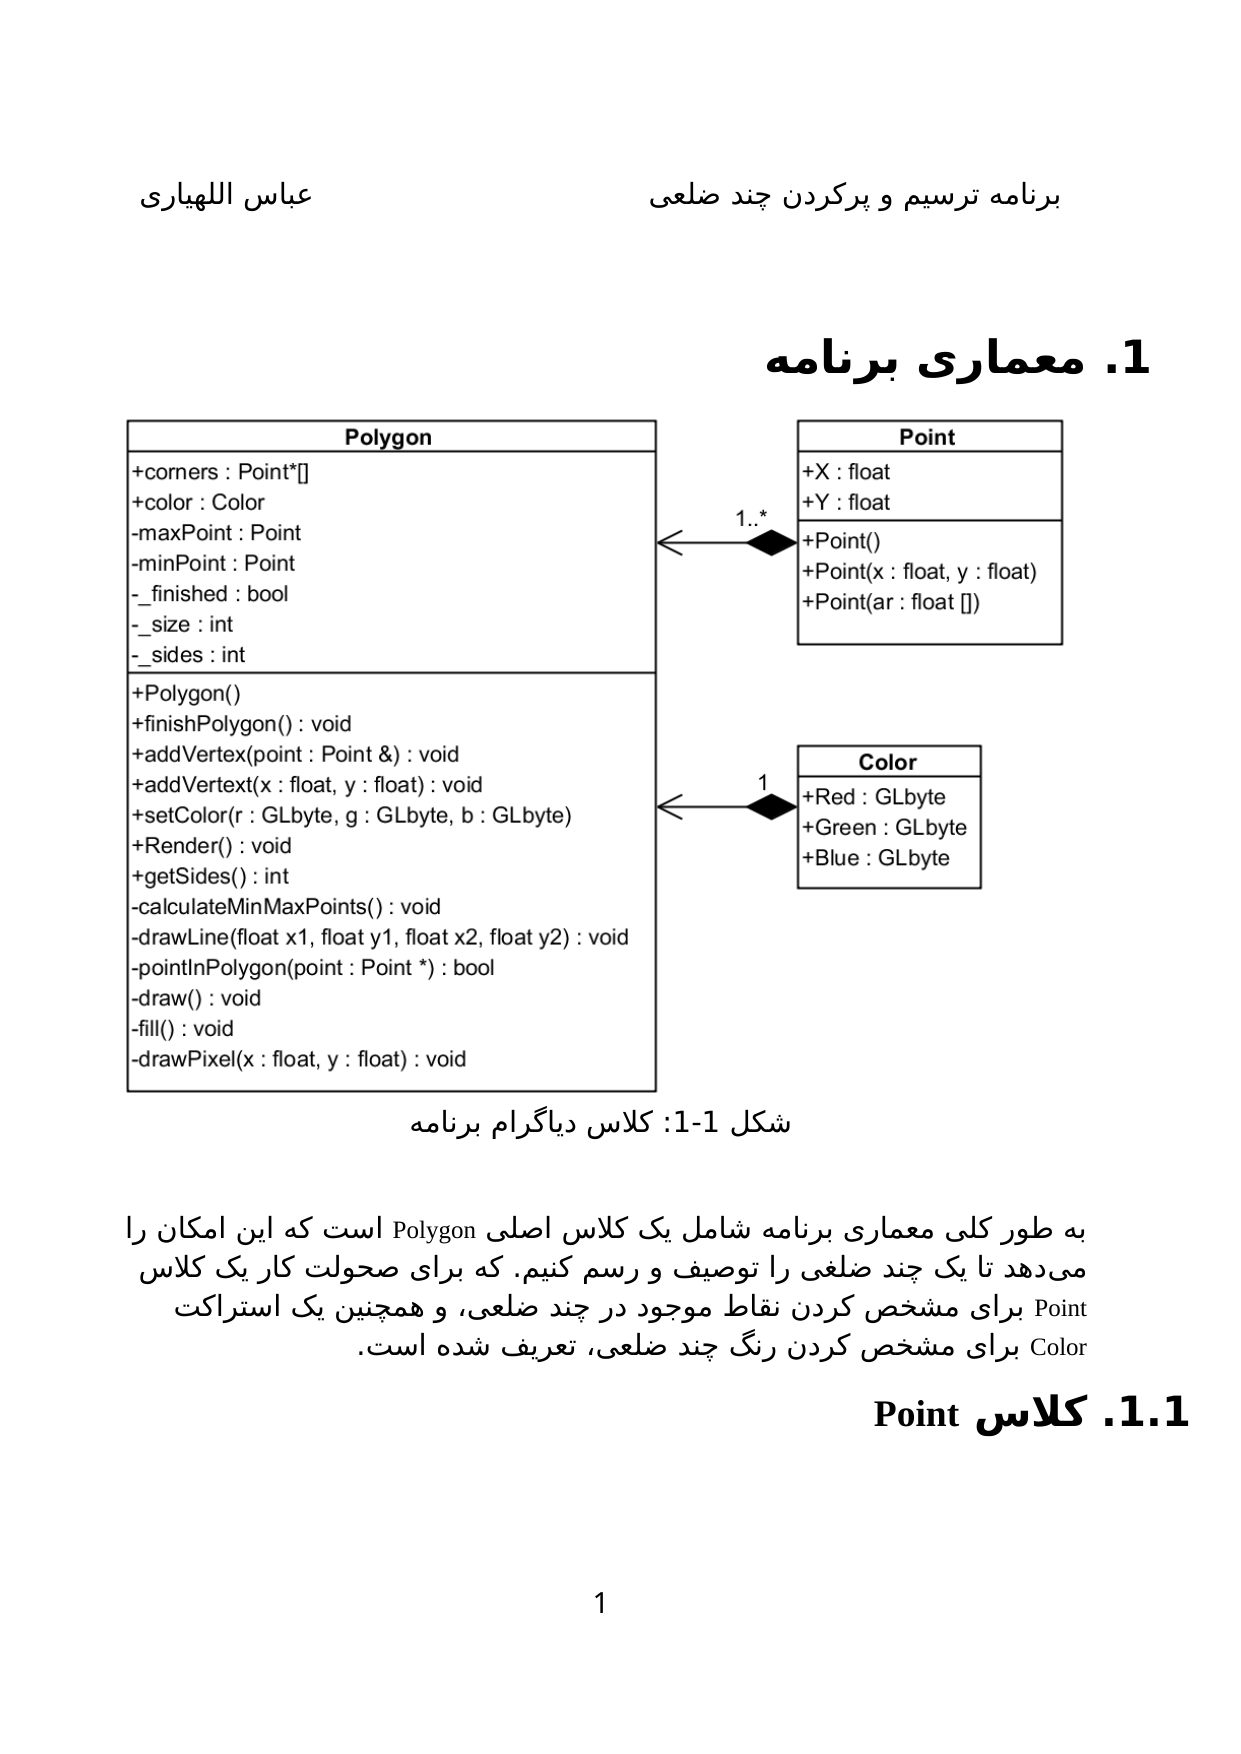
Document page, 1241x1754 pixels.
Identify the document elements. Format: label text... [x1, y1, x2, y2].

subtitle کلاس Point [114, 1388, 1087, 1437]
picture [113, 396, 1088, 1101]
text شکل 1-1: کلاس دیاگرام برنامه [114, 1101, 1087, 1139]
text به طور کلی معماری برنامه شامل یک کلاس اصلی Polygon است که این امکان را می‌دهد تا یک چند ضلغی را توصیف و رسم کنیم. که برای صحولت کار یک کلاس Point برای مشخص کردن نقاط موجود در چند ضلعی، و همچنین یک استراکت Color برای مشخص کردن رنگ چند ضلعی، تعریف شده است. [114, 1139, 1087, 1362]
subtitle معماری برنامه [114, 331, 1087, 384]
